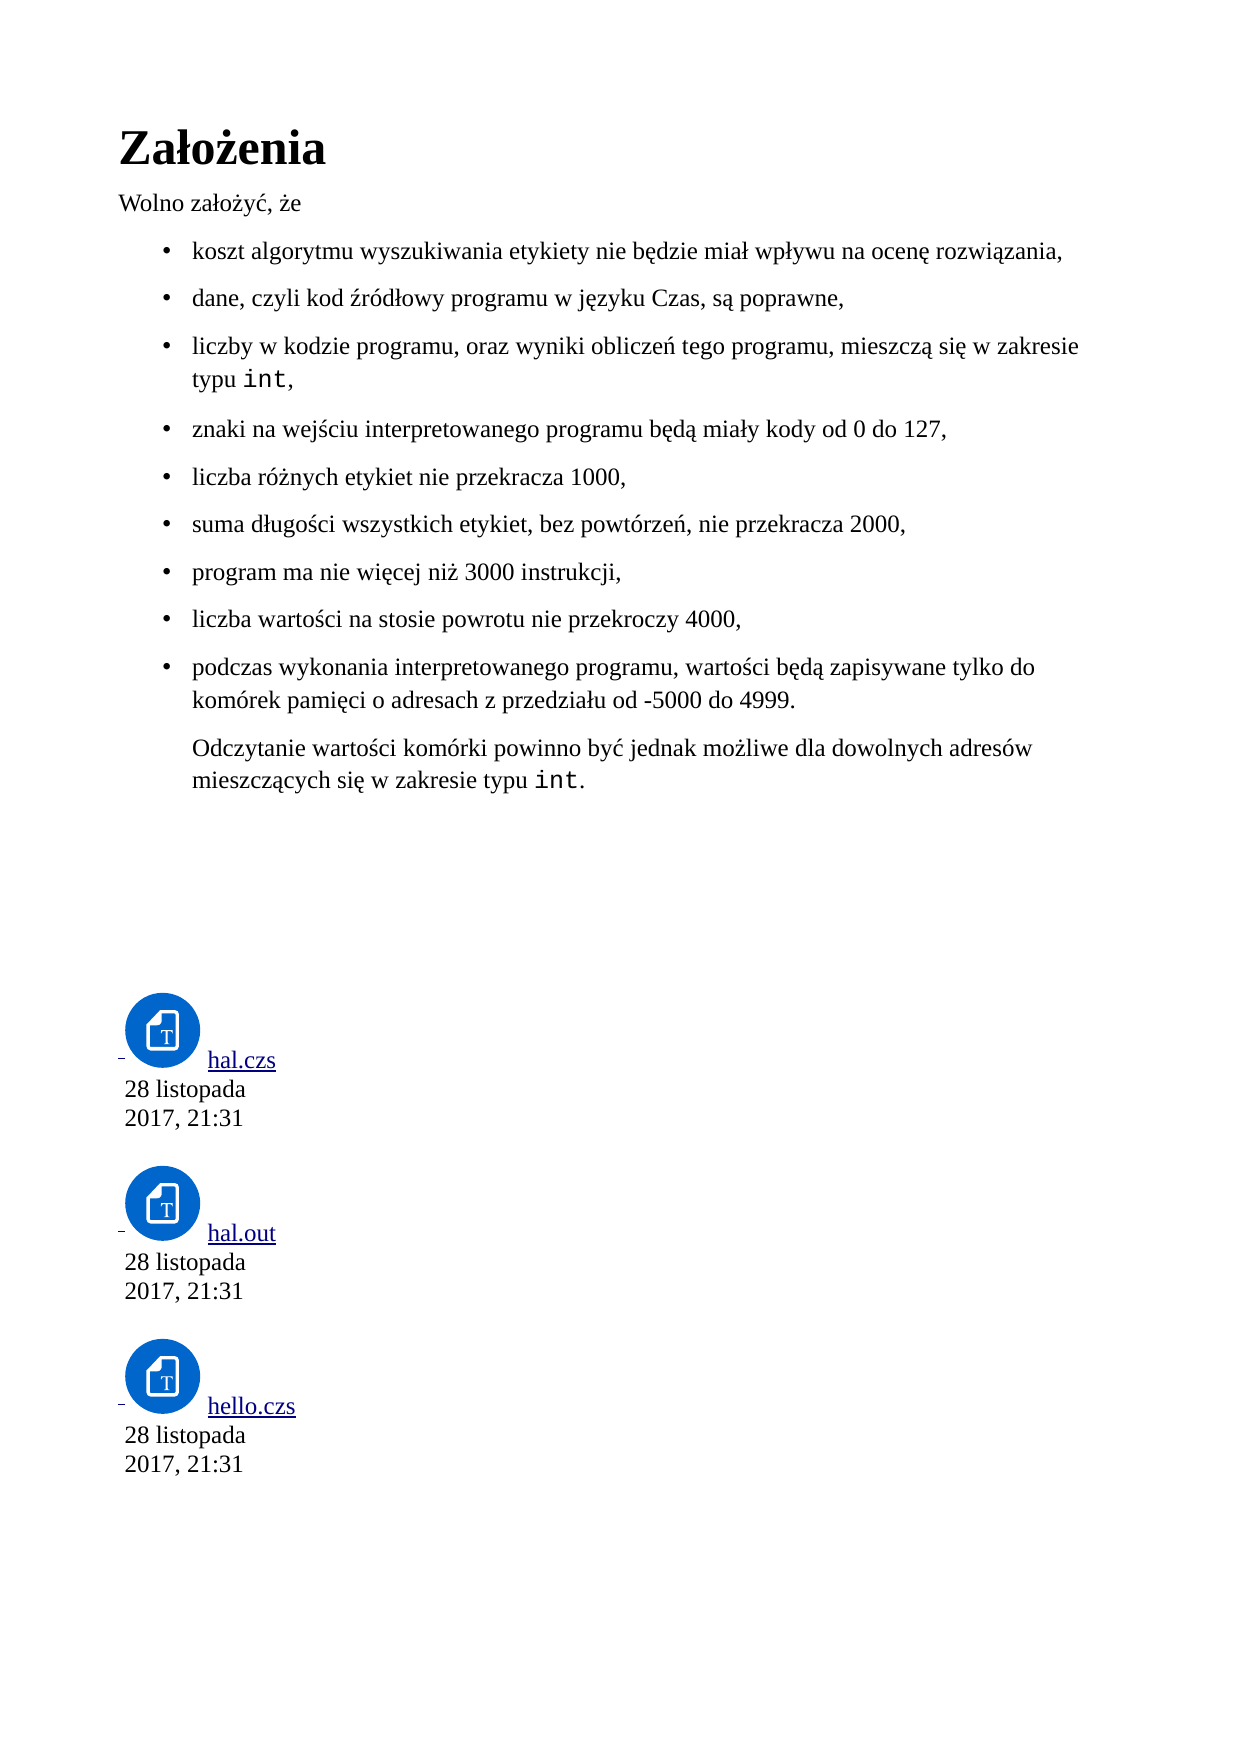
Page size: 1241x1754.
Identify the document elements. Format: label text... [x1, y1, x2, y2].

list liczby w kodzie programu, oraz wyniki obliczeń tego programu, mieszczą się w zakresie typu int, [162, 331, 1122, 395]
table_header hal.czs 28 listopada 2017, 21:31 [124, 963, 284, 1131]
list Odczytanie wartości komórki powinno być jednak możliwe dla dowolnych adresów mieszczących się w zakresie typu int. [162, 733, 1122, 796]
list program ma nie więcej niż 3000 instrukcji, [162, 557, 1122, 586]
text Wolno założyć, że [118, 188, 1122, 217]
table_header [118, 1309, 124, 1404]
list dane, czyli kod źródłowy programu w języku Czas, są poprawne, [162, 283, 1122, 312]
table_header hal.out 28 listopada 2017, 21:31 [124, 1136, 284, 1304]
table_header [118, 1232, 124, 1304]
table_header [118, 1136, 124, 1231]
list koszt algorytmu wyszukiwania etykiety nie będzie miał wpływu na ocenę rozwiązania, [162, 236, 1122, 264]
subtitle Założenia [118, 118, 1122, 176]
list liczba wartości na stosie powrotu nie przekroczy 4000, [162, 604, 1122, 633]
table_header [118, 1405, 124, 1477]
table_header hello.czs 28 listopada 2017, 21:31 [124, 1309, 303, 1477]
table_header [118, 963, 124, 1058]
list suma długości wszystkich etykiet, bez powtórzeń, nie przekracza 2000, [162, 509, 1122, 538]
list podczas wykonania interpretowanego programu, wartości będą zapisywane tylko do komórek pamięci o adresach z przedziału od -5000 do 4999. [162, 652, 1122, 714]
list liczba różnych etykiet nie przekracza 1000, [162, 462, 1122, 490]
list znaki na wejściu interpretowanego programu będą miały kody od 0 do 127, [162, 414, 1122, 443]
table_header [118, 1059, 124, 1131]
